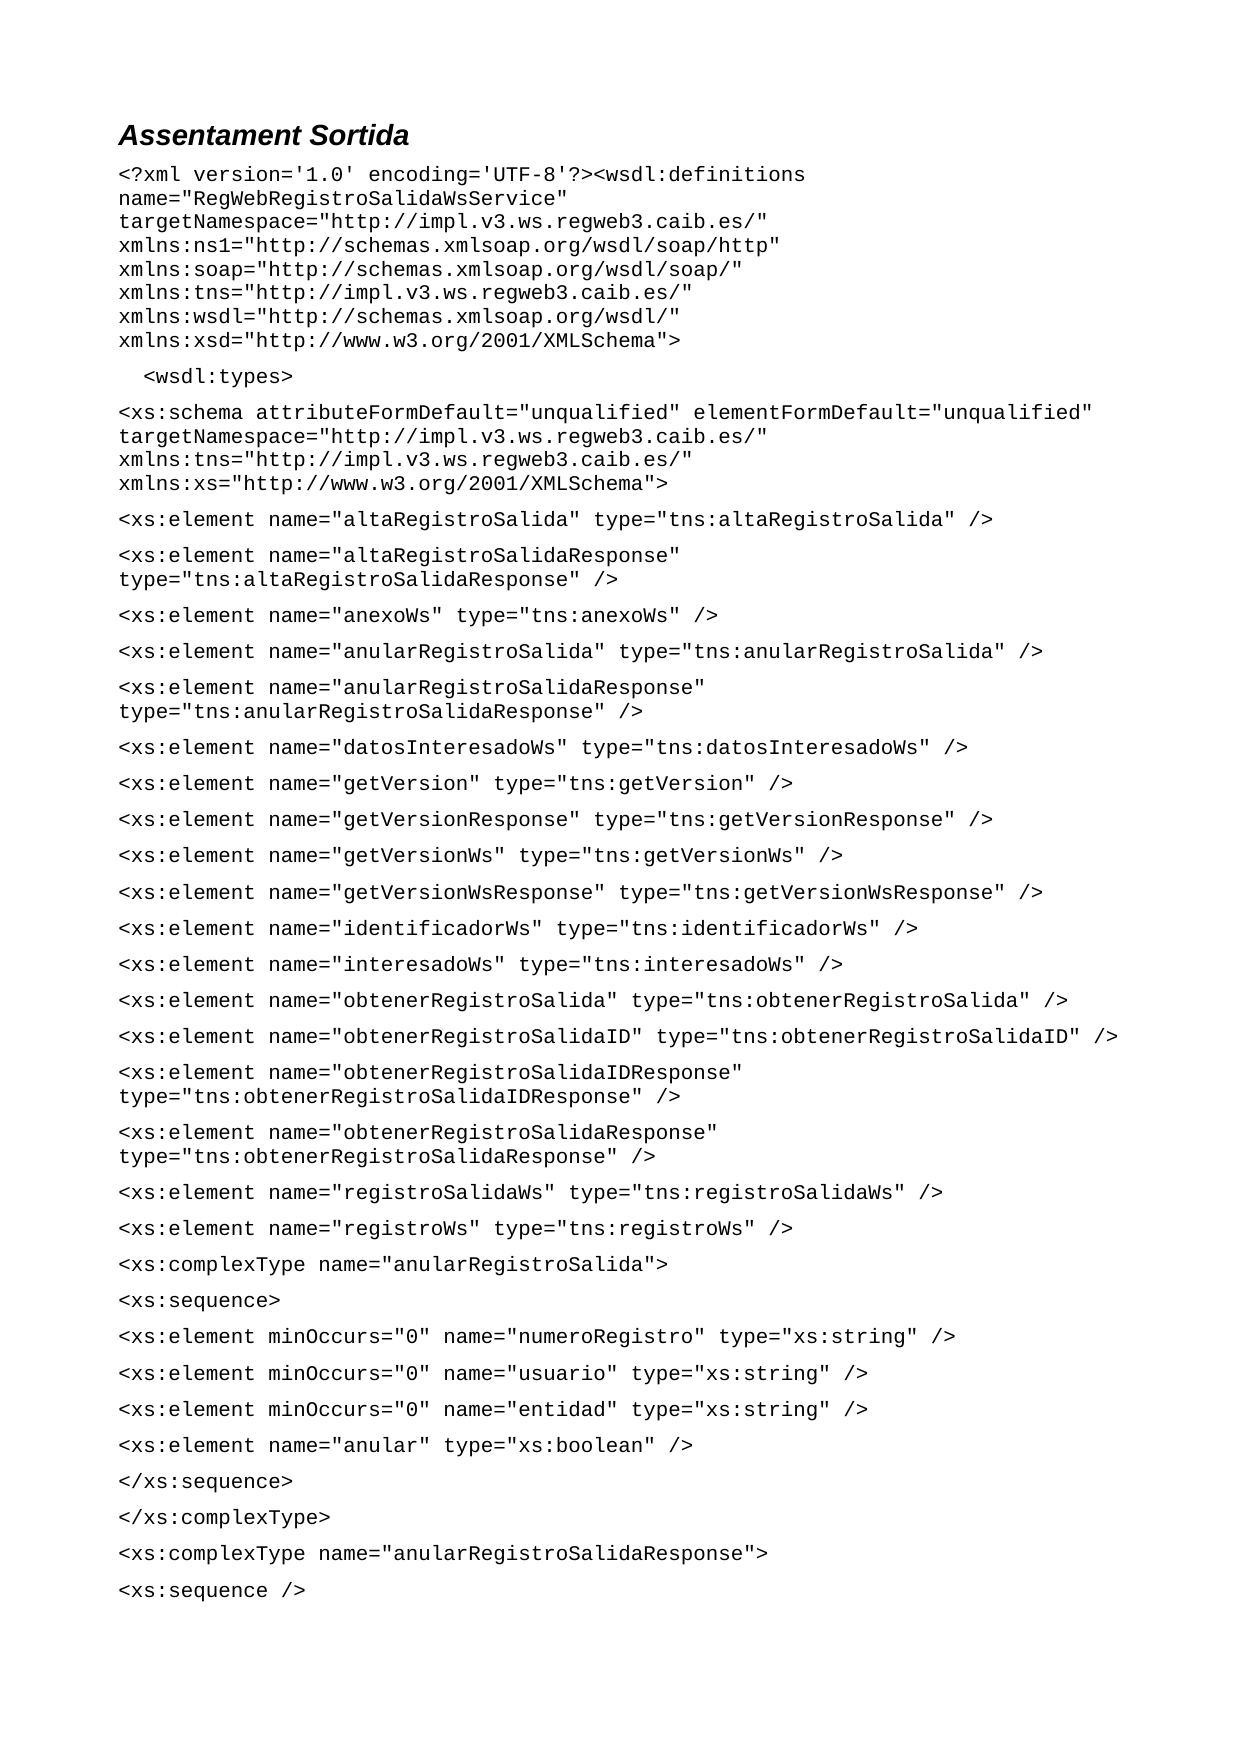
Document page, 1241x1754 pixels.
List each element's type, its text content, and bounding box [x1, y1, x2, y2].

text <xs:complexType name="anularRegistroSalidaResponse"> [118, 1543, 1122, 1567]
text <xs:element name="obtenerRegistroSalida" type="tns:obtenerRegistroSalida" /> [118, 990, 1122, 1014]
text <xs:element name="altaRegistroSalidaResponse" type="tns:altaRegistroSalidaResponse" /> [118, 545, 1122, 592]
text <xs:element name="obtenerRegistroSalidaID" type="tns:obtenerRegistroSalidaID" /> [118, 1026, 1122, 1050]
text </xs:sequence> [118, 1471, 1122, 1495]
text </xs:complexType> [118, 1507, 1122, 1531]
text <xs:element name="anularRegistroSalida" type="tns:anularRegistroSalida" /> [118, 641, 1122, 665]
text <xs:element name="anularRegistroSalidaResponse" type="tns:anularRegistroSalidaResponse" /> [118, 677, 1122, 724]
text <xs:element name="getVersionResponse" type="tns:getVersionResponse" /> [118, 809, 1122, 833]
text <xs:element minOccurs="0" name="entidad" type="xs:string" /> [118, 1399, 1122, 1422]
text <xs:element name="identificadorWs" type="tns:identificadorWs" /> [118, 918, 1122, 941]
text <xs:element name="registroWs" type="tns:registroWs" /> [118, 1218, 1122, 1242]
text <xs:element name="anexoWs" type="tns:anexoWs" /> [118, 605, 1122, 629]
text <xs:element name="registroSalidaWs" type="tns:registroSalidaWs" /> [118, 1182, 1122, 1206]
text <xs:sequence> [118, 1290, 1122, 1314]
text <xs:element name="anular" type="xs:boolean" /> [118, 1435, 1122, 1459]
text <xs:element name="obtenerRegistroSalidaResponse" type="tns:obtenerRegistroSalidaResponse" /> [118, 1122, 1122, 1169]
subtitle Assentament Sortida [118, 118, 1122, 152]
text <xs:complexType name="anularRegistroSalida"> [118, 1254, 1122, 1278]
text <xs:element name="interesadoWs" type="tns:interesadoWs" /> [118, 954, 1122, 978]
text <xs:element minOccurs="0" name="usuario" type="xs:string" /> [118, 1363, 1122, 1386]
text <xs:element name="getVersion" type="tns:getVersion" /> [118, 773, 1122, 797]
text <xs:sequence /> [118, 1579, 1122, 1603]
text <xs:element name="datosInteresadoWs" type="tns:datosInteresadoWs" /> [118, 737, 1122, 761]
text <xs:element name="obtenerRegistroSalidaIDResponse" type="tns:obtenerRegistroSalidaIDResponse" /> [118, 1062, 1122, 1110]
text <xs:element minOccurs="0" name="numeroRegistro" type="xs:string" /> [118, 1327, 1122, 1350]
text <xs:element name="getVersionWsResponse" type="tns:getVersionWsResponse" /> [118, 882, 1122, 905]
text <xs:element name="getVersionWs" type="tns:getVersionWs" /> [118, 846, 1122, 869]
text <wsdl:types> [118, 366, 1122, 389]
text <xs:schema attributeFormDefault="unqualified" elementFormDefault="unqualified" targetNamespace="http://impl.v3.ws.regweb3.caib.es/" xmlns:tns="http://impl.v3.ws.regweb3.caib.es/" xmlns:xs="http://www.w3.org/2001/XMLSchema"> [118, 402, 1122, 497]
text <xs:element name="altaRegistroSalida" type="tns:altaRegistroSalida" /> [118, 509, 1122, 533]
text <?xml version='1.0' encoding='UTF-8'?><wsdl:definitions name="RegWebRegistroSalidaWsService" targetNamespace="http://impl.v3.ws.regweb3.caib.es/" xmlns:ns1="http://schemas.xmlsoap.org/wsdl/soap/http" xmlns:soap="http://schemas.xmlsoap.org/wsdl/soap/" xmlns:tns="http://impl.v3.ws.regweb3.caib.es/" xmlns:wsdl="http://schemas.xmlsoap.org/wsdl/" xmlns:xsd="http://www.w3.org/2001/XMLSchema"> [118, 164, 1122, 353]
